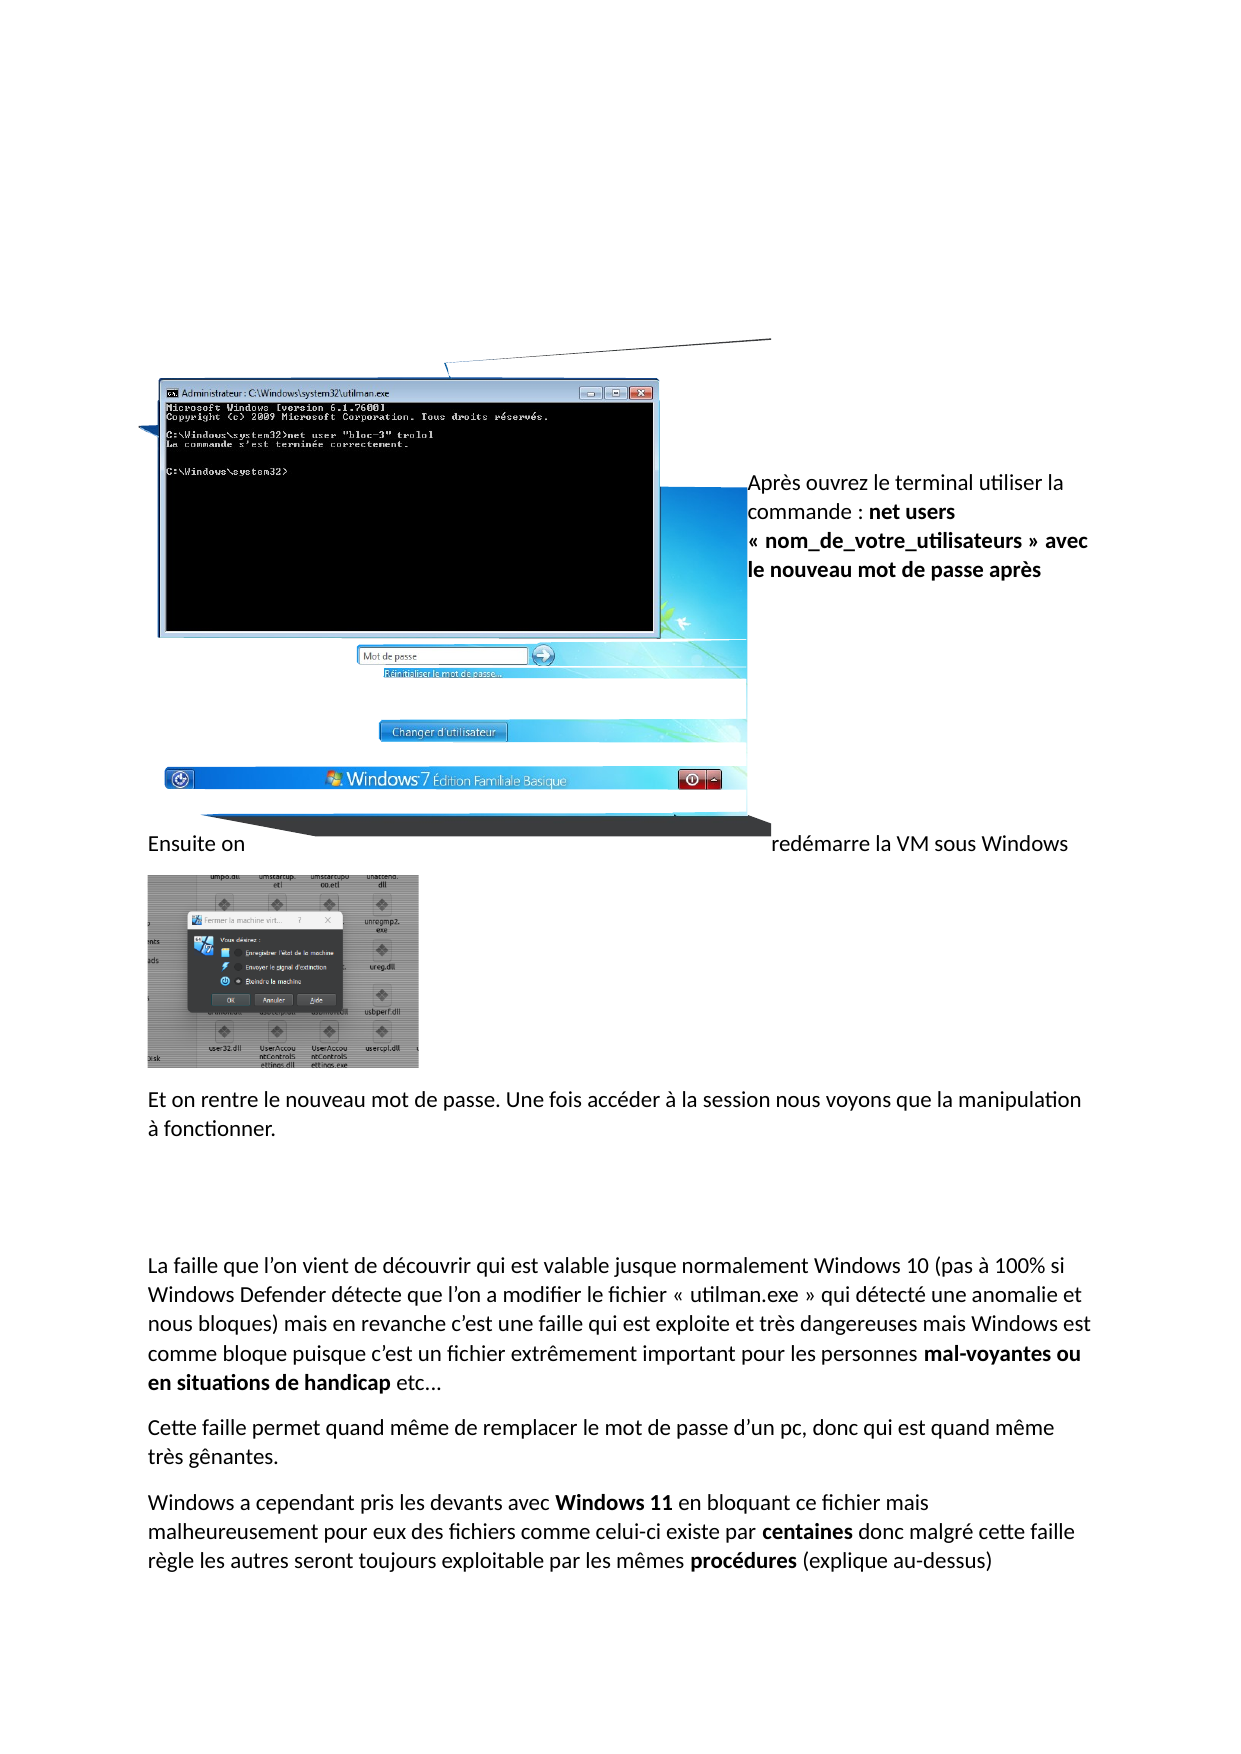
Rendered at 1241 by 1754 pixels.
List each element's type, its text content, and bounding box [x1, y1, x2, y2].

text La faille que l’on vient de découvrir qui est valable jusque normalement Windows 10 (pas à 100% si Windows Defender détecte que l’on a modifier le fichier « utilman.exe » qui détecté une anomalie et nous bloques) mais en revanche c’est une faille qui est exploite et très dangereuses mais Windows est comme bloque puisque c’est un fichier extrêmement important pour les personnes mal-voyantes ou en situations de handicap etc... [148, 1251, 1093, 1396]
text Cette faille permet quand même de remplacer le mot de passe d’un pc, donc qui est quand même très gênantes. [148, 1413, 1093, 1471]
text Après ouvrez le terminal utiliser la commande : net users « nom_de_votre_utilisateurs » avec le nouveau mot de passe après [660, 468, 1093, 583]
text Ensuite on redémarre la VM sous Windows [148, 829, 1093, 857]
text Windows a cependant pris les devants avec Windows 11 en bloquant ce fichier mais malheureusement pour eux des fichiers comme celui-ci existe par centaines donc malgré cette faille règle les autres seront toujours exploitable par les mêmes procédures (explique au-dessus) [148, 1488, 1093, 1574]
text Et on rentre le nouveau mot de passe. Une fois accéder à la session nous voyons que la manipulation à fonctionner. [148, 1085, 1093, 1142]
